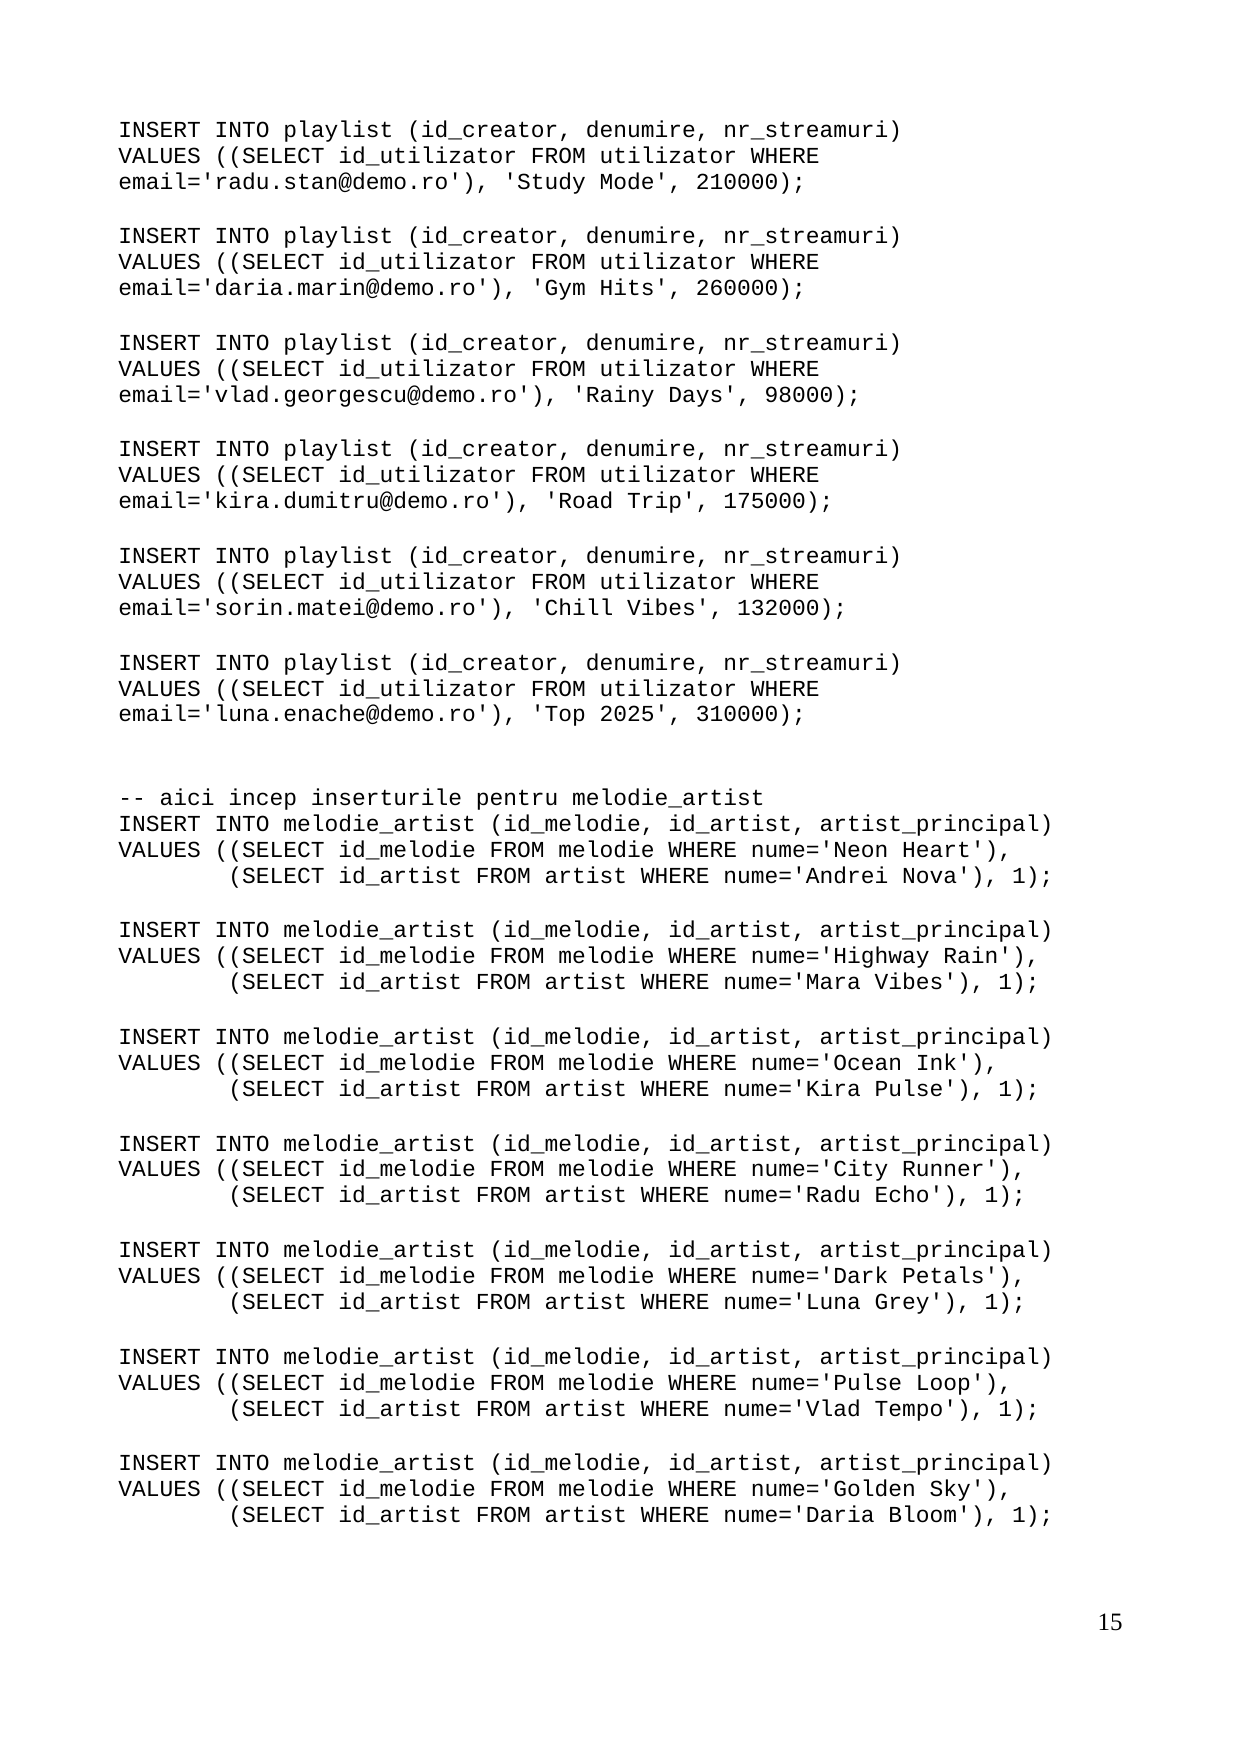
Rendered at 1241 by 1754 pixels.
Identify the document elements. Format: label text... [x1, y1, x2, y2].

text -- aici incep inserturile pentru melodie_artist [118, 786, 1122, 812]
text (SELECT id_artist FROM artist WHERE nume='Mara Vibes'), 1); [118, 971, 1122, 997]
text (SELECT id_artist FROM artist WHERE nume='Andrei Nova'), 1); [118, 864, 1122, 890]
text INSERT INTO melodie_artist (id_melodie, id_artist, artist_principal) [118, 1238, 1122, 1264]
text VALUES ((SELECT id_utilizator FROM utilizator WHERE email='vlad.georgescu@demo.ro'), 'Rainy Days', 98000); [118, 357, 1122, 409]
text VALUES ((SELECT id_utilizator FROM utilizator WHERE email='luna.enache@demo.ro'), 'Top 2025', 310000); [118, 677, 1122, 729]
text (SELECT id_artist FROM artist WHERE nume='Vlad Tempo'), 1); [118, 1397, 1122, 1423]
text INSERT INTO playlist (id_creator, denumire, nr_streamuri) [118, 544, 1122, 570]
text INSERT INTO melodie_artist (id_melodie, id_artist, artist_principal) [118, 1452, 1122, 1477]
text VALUES ((SELECT id_utilizator FROM utilizator WHERE email='sorin.matei@demo.ro'), 'Chill Vibes', 132000); [118, 570, 1122, 622]
text INSERT INTO playlist (id_creator, denumire, nr_streamuri) [118, 118, 1122, 144]
text INSERT INTO melodie_artist (id_melodie, id_artist, artist_principal) [118, 1132, 1122, 1158]
text VALUES ((SELECT id_melodie FROM melodie WHERE nume='Golden Sky'), [118, 1477, 1122, 1503]
text INSERT INTO melodie_artist (id_melodie, id_artist, artist_principal) [118, 1025, 1122, 1051]
text INSERT INTO melodie_artist (id_melodie, id_artist, artist_principal) [118, 919, 1122, 945]
text VALUES ((SELECT id_melodie FROM melodie WHERE nume='Pulse Loop'), [118, 1371, 1122, 1397]
text (SELECT id_artist FROM artist WHERE nume='Radu Echo'), 1); [118, 1184, 1122, 1210]
text (SELECT id_artist FROM artist WHERE nume='Daria Bloom'), 1); [118, 1503, 1122, 1529]
text (SELECT id_artist FROM artist WHERE nume='Kira Pulse'), 1); [118, 1077, 1122, 1103]
text VALUES ((SELECT id_melodie FROM melodie WHERE nume='Ocean Ink'), [118, 1051, 1122, 1077]
text VALUES ((SELECT id_utilizator FROM utilizator WHERE email='radu.stan@demo.ro'), 'Study Mode', 210000); [118, 144, 1122, 196]
text VALUES ((SELECT id_utilizator FROM utilizator WHERE email='kira.dumitru@demo.ro'), 'Road Trip', 175000); [118, 464, 1122, 516]
text INSERT INTO playlist (id_creator, denumire, nr_streamuri) [118, 438, 1122, 464]
text VALUES ((SELECT id_melodie FROM melodie WHERE nume='Dark Petals'), [118, 1264, 1122, 1290]
text VALUES ((SELECT id_utilizator FROM utilizator WHERE email='daria.marin@demo.ro'), 'Gym Hits', 260000); [118, 251, 1122, 302]
text INSERT INTO melodie_artist (id_melodie, id_artist, artist_principal) [118, 812, 1122, 838]
text INSERT INTO melodie_artist (id_melodie, id_artist, artist_principal) [118, 1345, 1122, 1371]
text VALUES ((SELECT id_melodie FROM melodie WHERE nume='Highway Rain'), [118, 945, 1122, 971]
text VALUES ((SELECT id_melodie FROM melodie WHERE nume='Neon Heart'), [118, 838, 1122, 864]
text INSERT INTO playlist (id_creator, denumire, nr_streamuri) [118, 331, 1122, 357]
text (SELECT id_artist FROM artist WHERE nume='Luna Grey'), 1); [118, 1290, 1122, 1316]
text INSERT INTO playlist (id_creator, denumire, nr_streamuri) [118, 225, 1122, 251]
text INSERT INTO playlist (id_creator, denumire, nr_streamuri) [118, 651, 1122, 677]
text VALUES ((SELECT id_melodie FROM melodie WHERE nume='City Runner'), [118, 1158, 1122, 1184]
